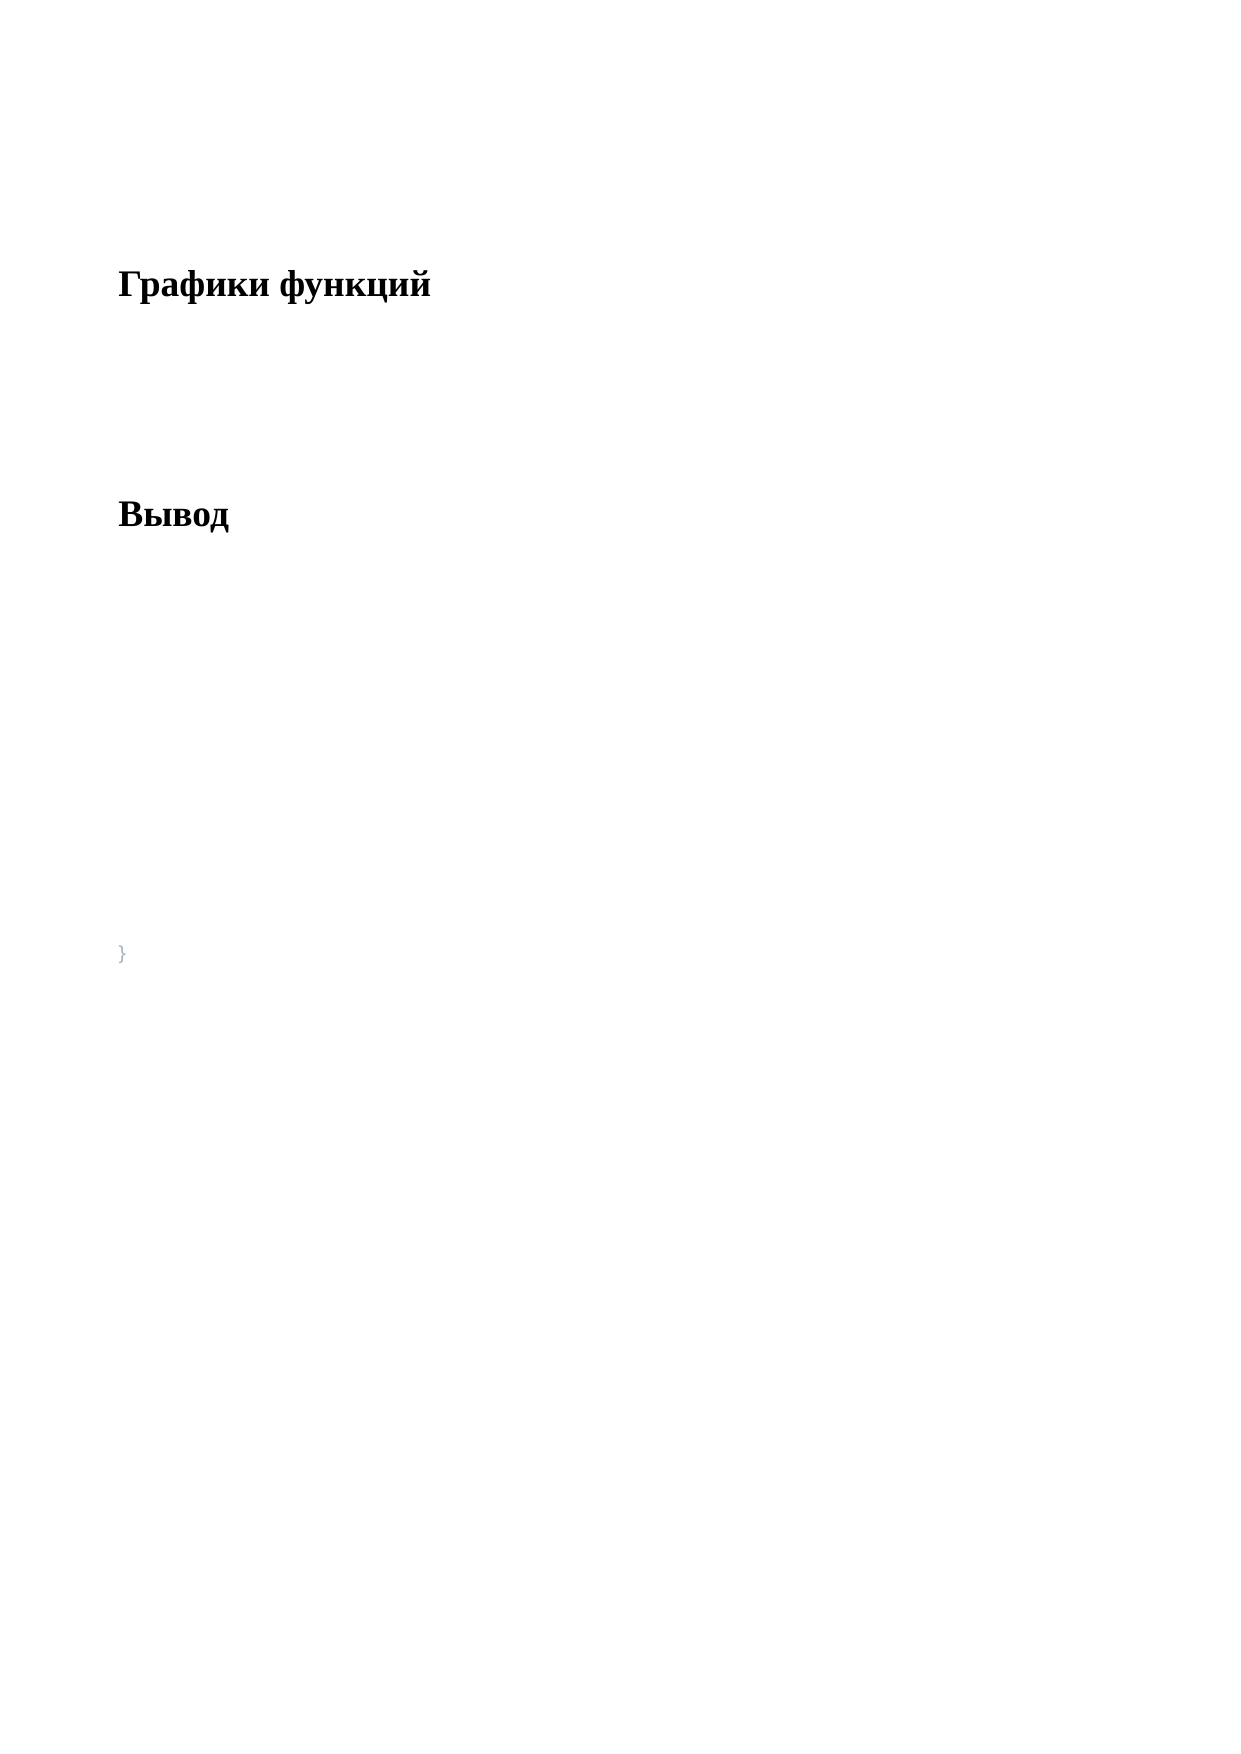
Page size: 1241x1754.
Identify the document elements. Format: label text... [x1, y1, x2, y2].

text Графики функций [118, 262, 1122, 305]
text } [118, 889, 1122, 1015]
text Вывод [118, 492, 1122, 535]
